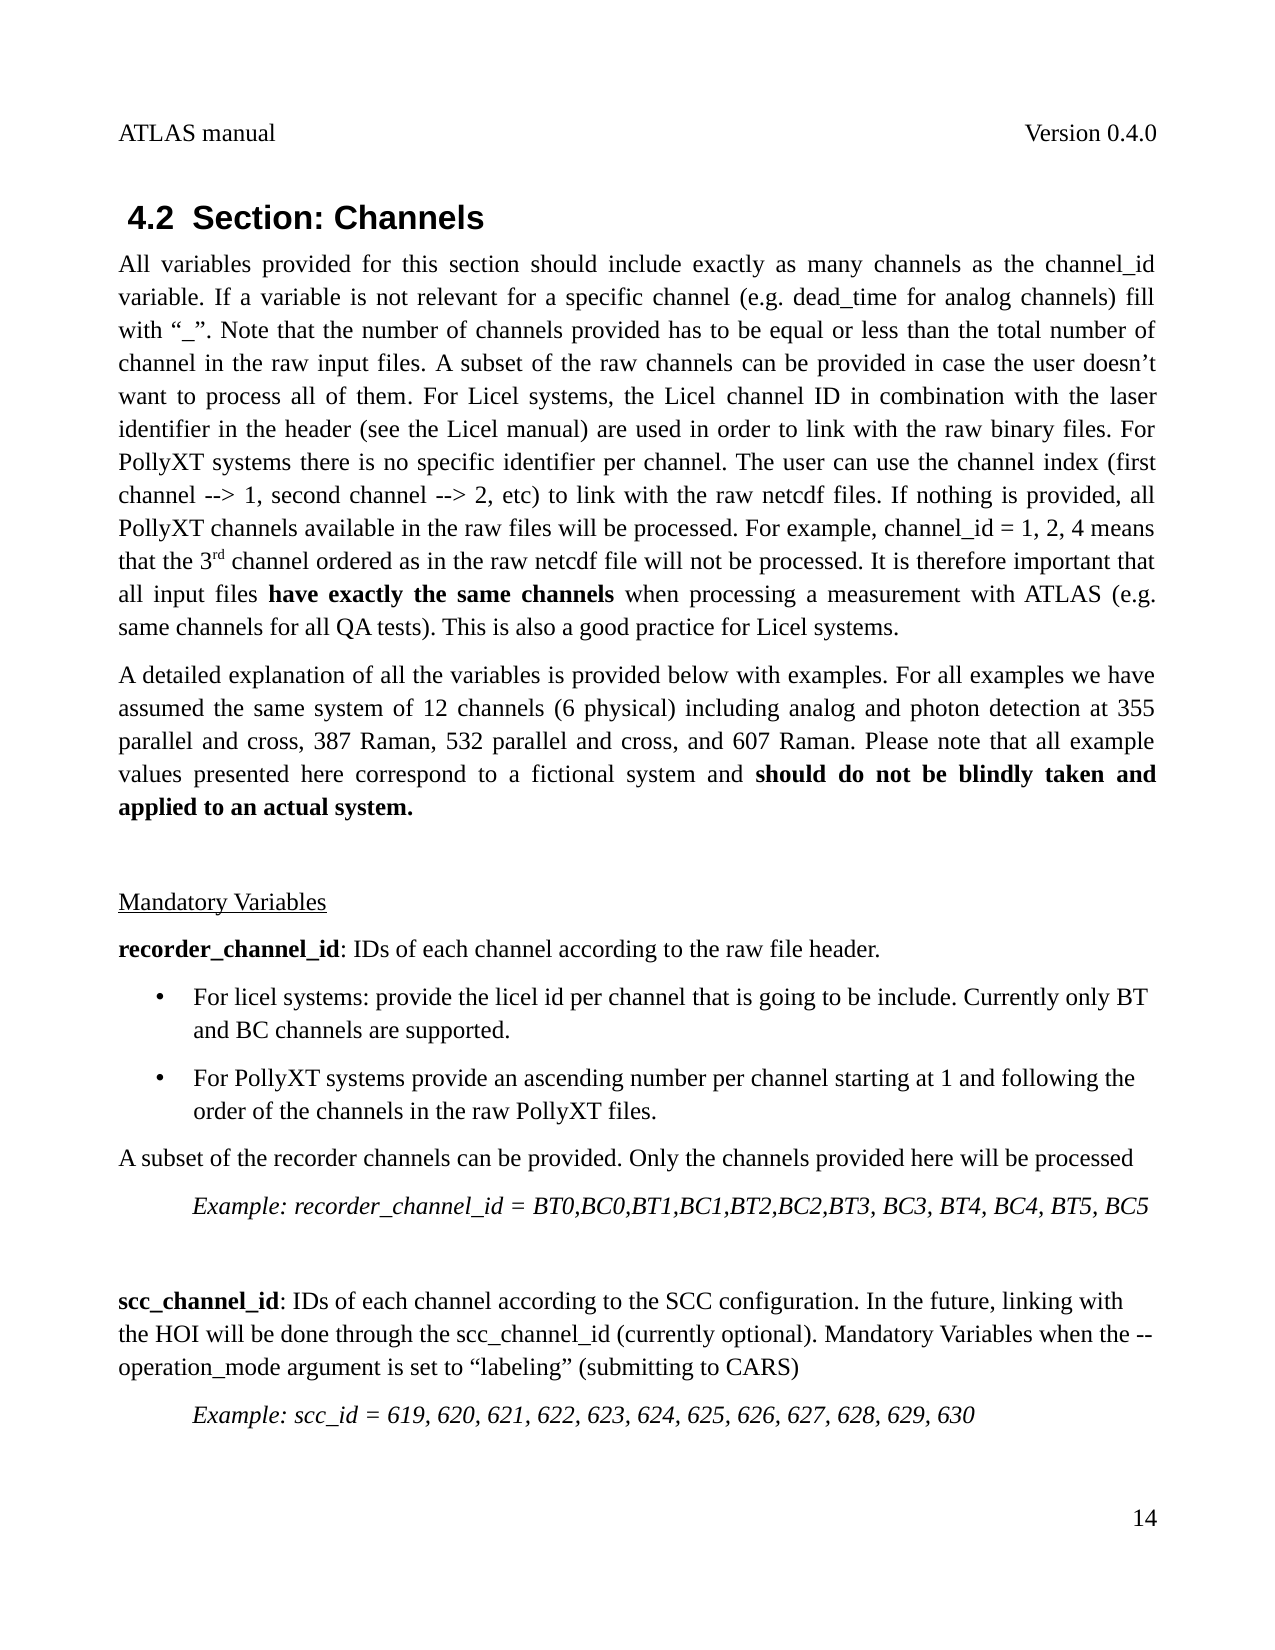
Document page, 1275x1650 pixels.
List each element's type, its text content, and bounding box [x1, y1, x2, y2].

subtitle Section: Channels [118, 198, 1157, 236]
text Example: recorder_channel_id = BT0,BC0,BT1,BC1,BT2,BC2,BT3, BC3, BT4, BC4, BT5, BC5 [118, 1191, 1157, 1220]
text Mandatory Variables [118, 887, 1157, 916]
text A detailed explanation of all the variables is provided below with examples. For all examples we have assumed the same system of 12 channels (6 physical) including analog and photon detection at 355 parallel and cross, 387 Raman, 532 parallel and cross, and 607 Raman. Please note that all example values presented here correspond to a fictional system and should do not be blindly taken and applied to an actual system. [118, 660, 1157, 821]
text Example: scc_id = 619, 620, 621, 622, 623, 624, 625, 626, 627, 628, 629, 630 [118, 1400, 1157, 1429]
text recorder_channel_id: IDs of each channel according to the raw file header. [118, 934, 1157, 963]
list For PollyXT systems provide an ascending number per channel starting at 1 and following the order of the channels in the raw PollyXT files. [156, 1063, 1157, 1124]
list For licel systems: provide the licel id per channel that is going to be include. Currently only BT and BC channels are supported. [156, 982, 1157, 1044]
text A subset of the recorder channels can be provided. Only the channels provided here will be processed [118, 1143, 1157, 1172]
text scc_channel_id: IDs of each channel according to the SCC configuration. In the future, linking with the HOI will be done through the scc_channel_id (currently optional). Mandatory Variables when the --operation_mode argument is set to “labeling” (submitting to CARS) [118, 1286, 1157, 1381]
text All variables provided for this section should include exactly as many channels as the channel_id variable. If a variable is not relevant for a specific channel (e.g. dead_time for analog channels) fill with “_”. Note that the number of channels provided has to be equal or less than the total number of channel in the raw input files. A subset of the raw channels can be provided in case the user doesn’t want to process all of them. For Licel systems, the Licel channel ID in combination with the laser identifier in the header (see the Licel manual) are used in order to link with the raw binary files. For PollyXT systems there is no specific identifier per channel. The user can use the channel index (first channel --> 1, second channel --> 2, etc) to link with the raw netcdf files. If nothing is provided, all PollyXT channels available in the raw files will be processed. For example, channel_id = 1, 2, 4 means that the 3rd channel ordered as in the raw netcdf file will not be processed. It is therefore important that all input files have exactly the same channels when processing a measurement with ATLAS (e.g. same channels for all QA tests). This is also a good practice for Licel systems. [118, 249, 1157, 641]
